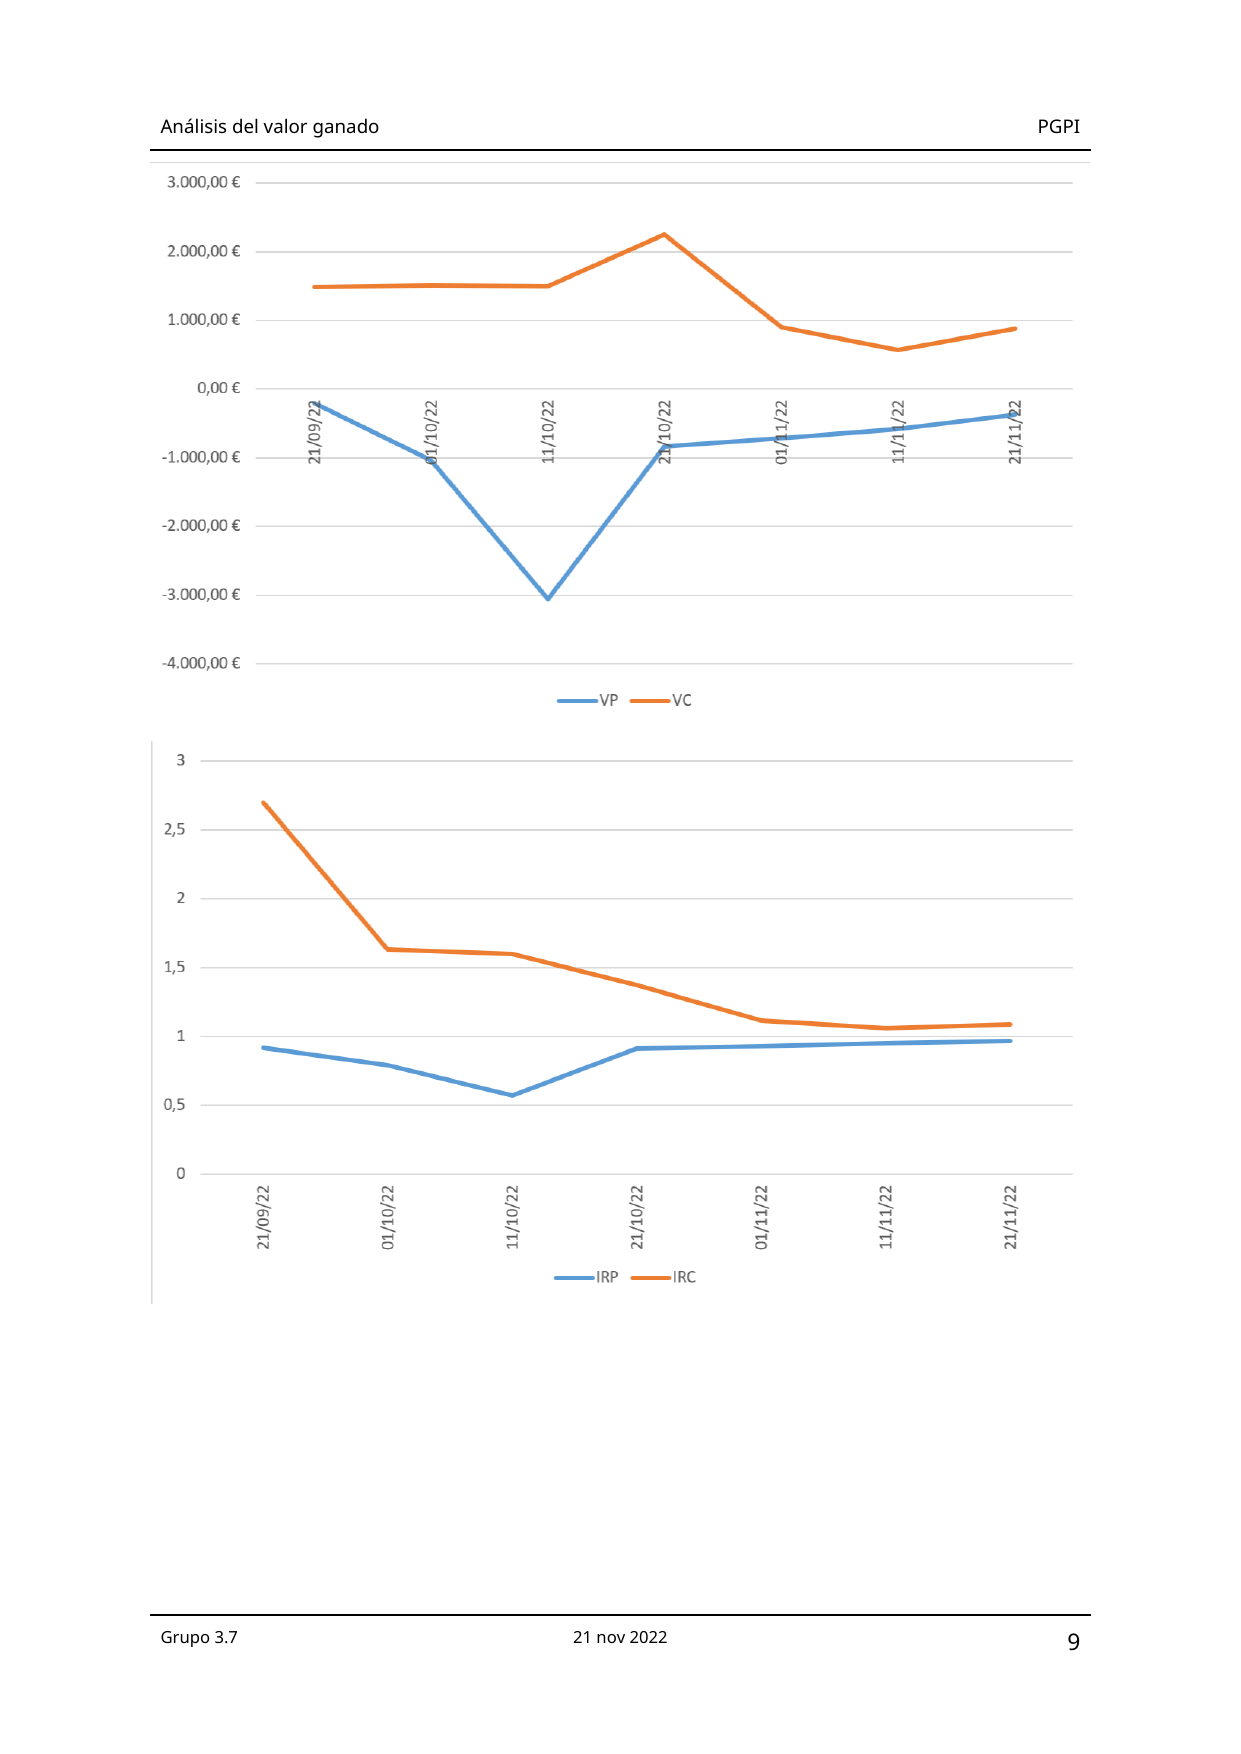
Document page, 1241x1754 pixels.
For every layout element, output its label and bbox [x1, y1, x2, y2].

picture [150, 162, 1091, 725]
picture [150, 741, 1091, 1304]
